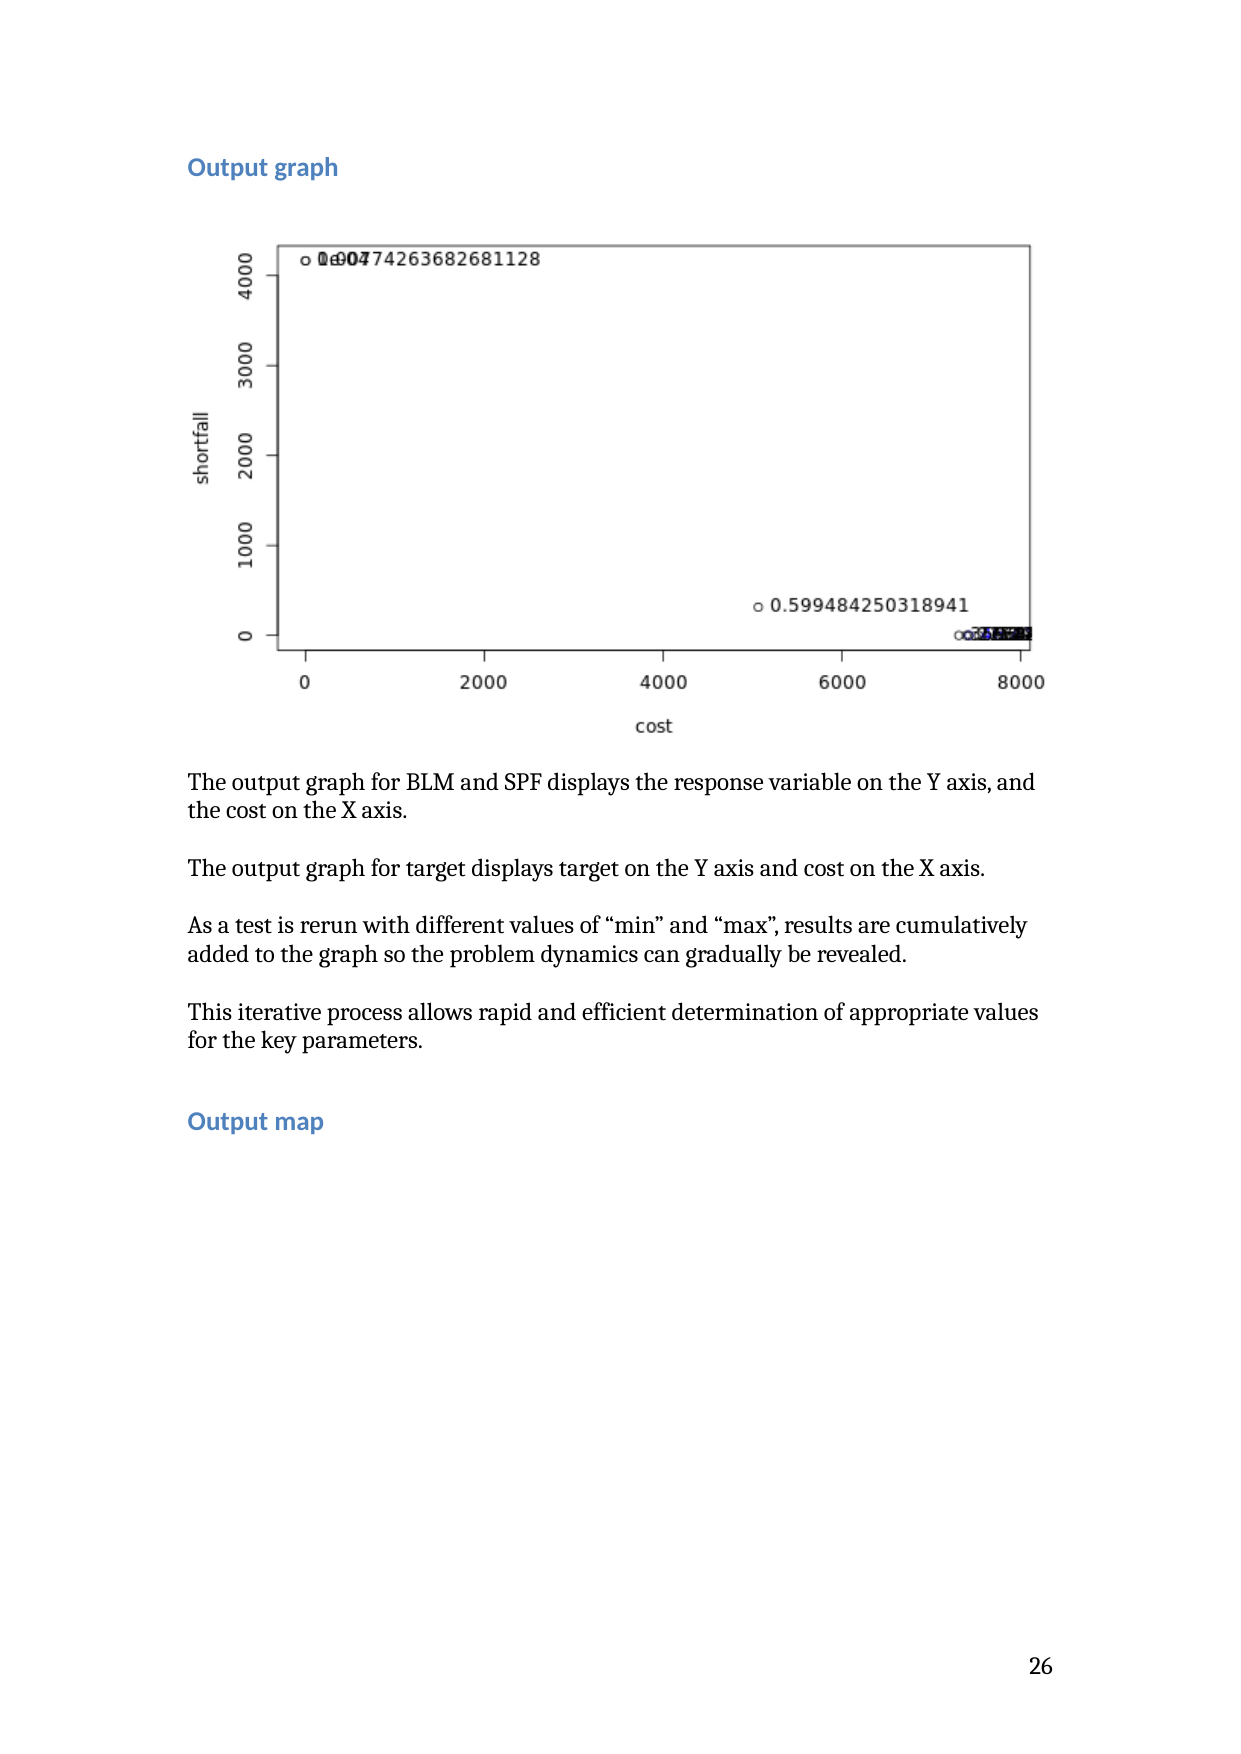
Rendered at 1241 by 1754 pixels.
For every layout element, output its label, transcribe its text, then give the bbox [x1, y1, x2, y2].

subtitle Output graph [187, 150, 1053, 183]
text As a test is rerun with different values of “min” and “max”, results are cumulatively added to the graph so the problem dynamics can gradually be revealed. [187, 911, 1053, 969]
text This iterative process allows rapid and efficient determination of appropriate values for the key parameters. [187, 997, 1053, 1055]
picture [187, 240, 1052, 739]
subtitle Output map [187, 1104, 1053, 1138]
text The output graph for target displays target on the Y axis and cost on the X axis. [187, 854, 1053, 882]
text The output graph for BLM and SPF displays the response variable on the Y axis, and the cost on the X axis. [187, 767, 1053, 825]
